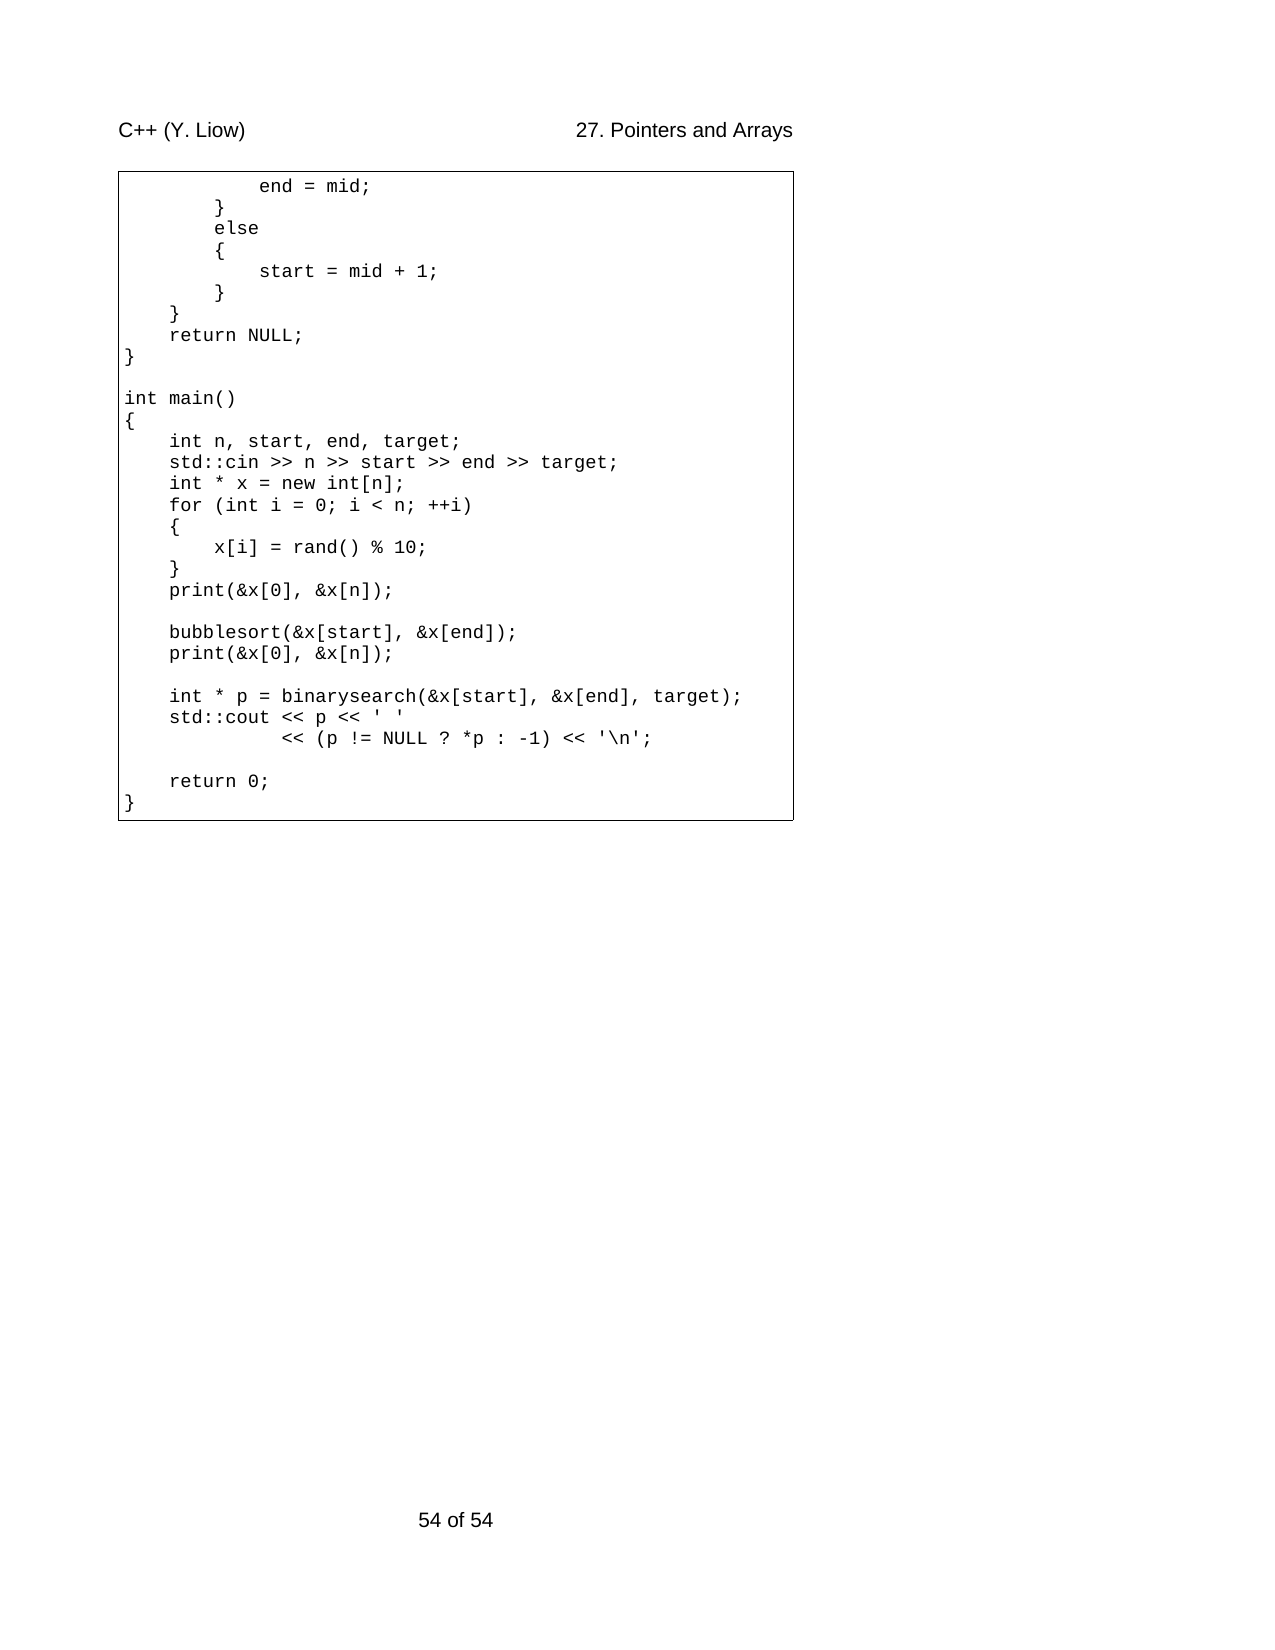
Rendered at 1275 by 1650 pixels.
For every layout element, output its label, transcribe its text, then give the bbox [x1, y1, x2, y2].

table_header end = mid; } else { start = mid + 1; } } return NULL; } int main() { int n, start, end, target; std::cin >> n >> start >> end >> target; int * x = new int[n]; for (int i = 0; i < n; ++i) { x[i] = rand() % 10; } print(&x[0], &x[n]); bubblesort(&x[start], &x[end]); print(&x[0], &x[n]); int * p = binarysearch(&x[start], &x[end], target); std::cout << p << ' ' << (p != NULL ? *p : -1) << '\n'; return 0; } [119, 172, 793, 820]
